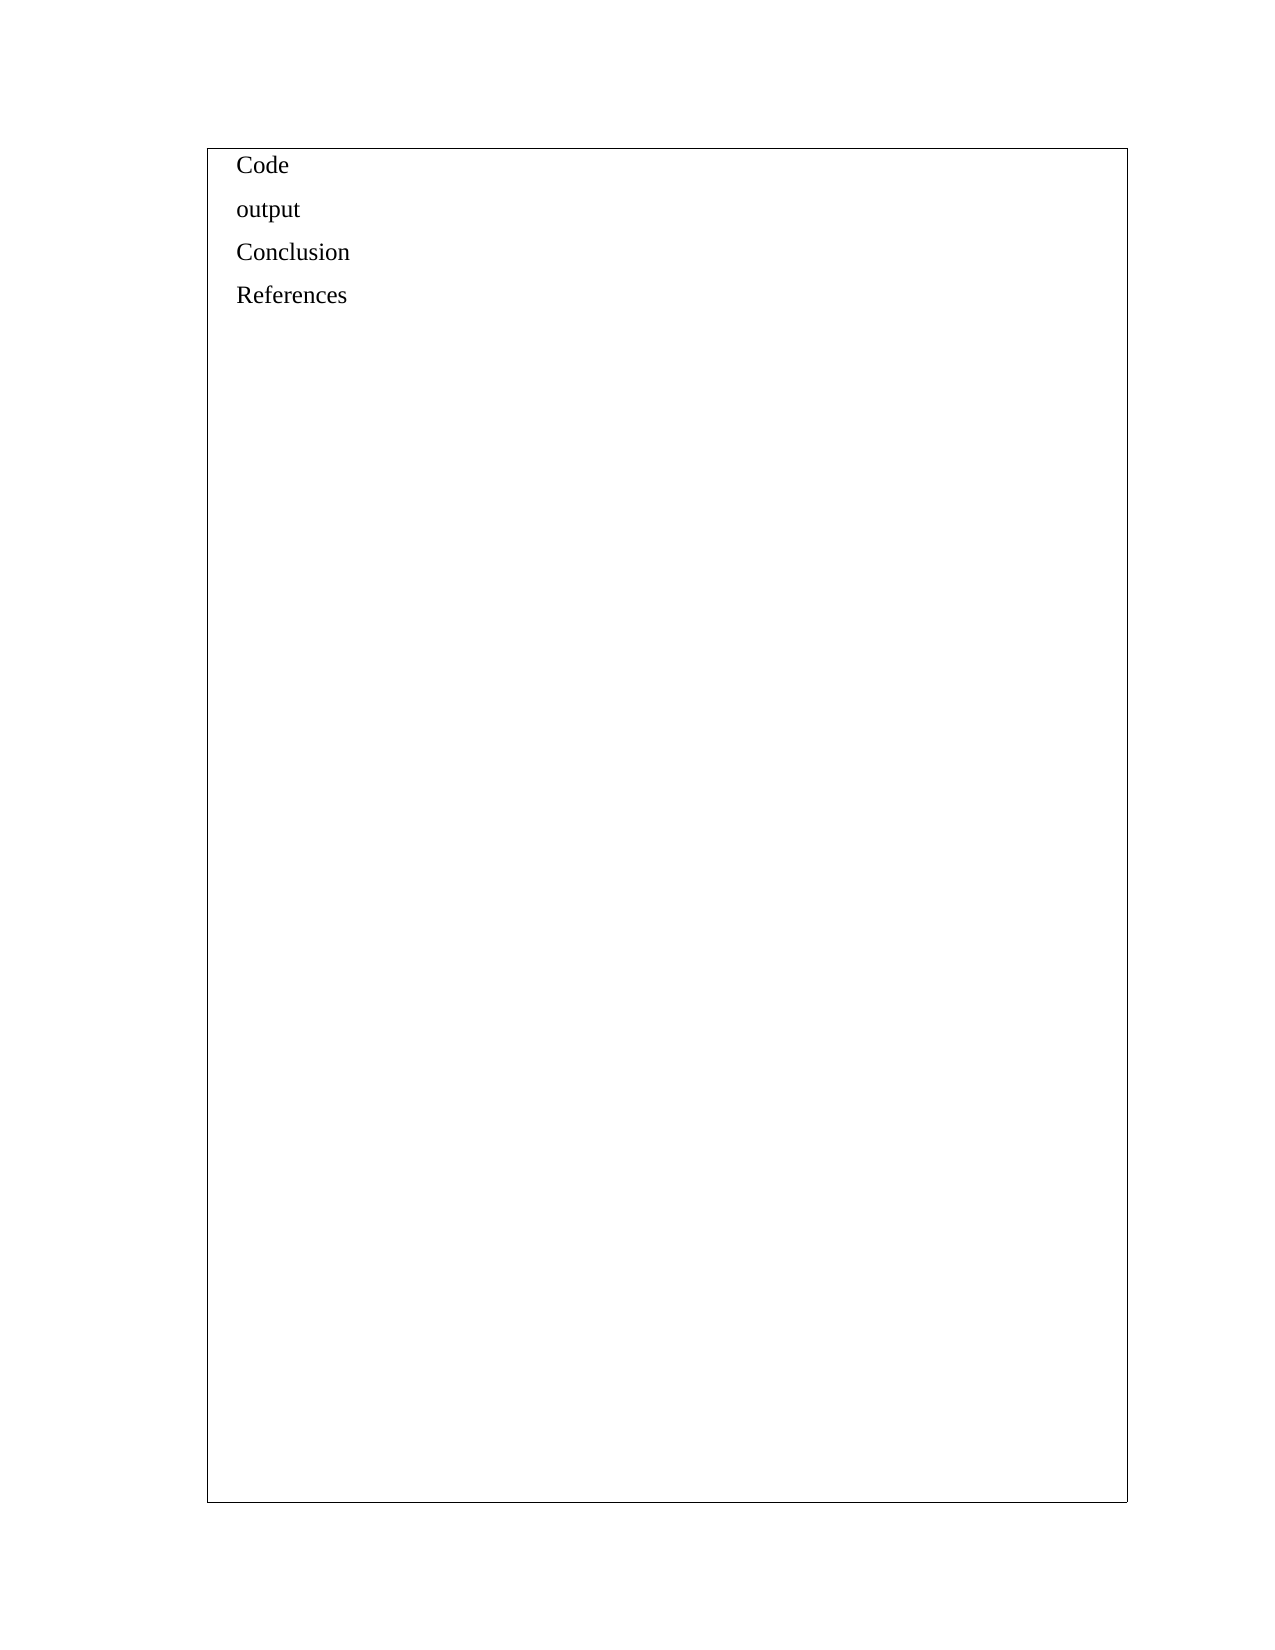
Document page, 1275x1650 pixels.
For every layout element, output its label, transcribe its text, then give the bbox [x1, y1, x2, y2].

text output [236, 194, 1098, 222]
text References [236, 280, 1098, 309]
text Code [236, 151, 1098, 179]
text Conclusion [236, 237, 1098, 266]
